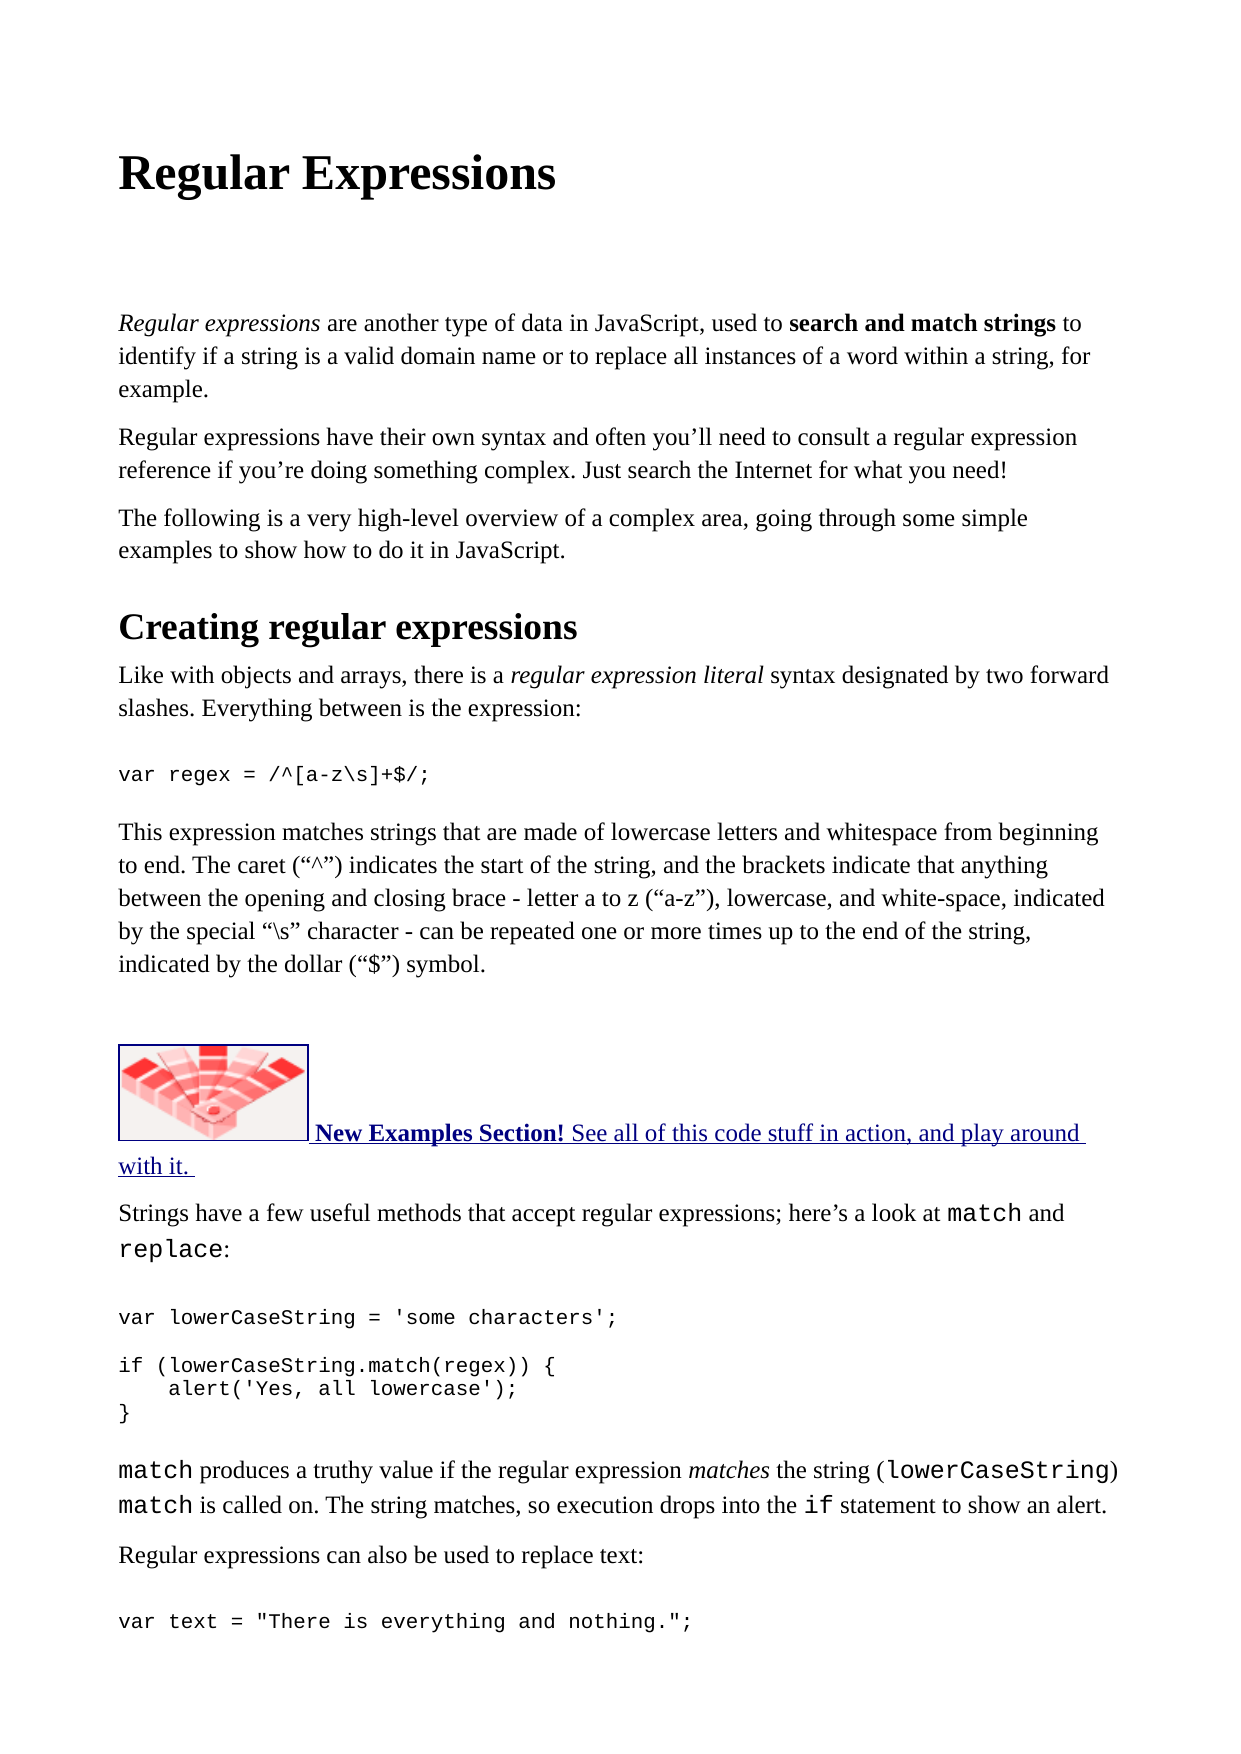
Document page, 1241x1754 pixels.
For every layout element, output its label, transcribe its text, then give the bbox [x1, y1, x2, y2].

picture [120, 1046, 307, 1140]
text var regex = /^[a-z\s]+$/; [118, 764, 1122, 788]
text This expression matches strings that are made of lowercase letters and whitespace from beginning to end. The caret (“^”) indicates the start of the string, and the brackets indicate that anything between the opening and closing brace - letter a to z (“a-z”), lowercase, and white-space, indicated by the special “\s” character - can be repeated one or more times up to the end of the string, indicated by the dollar (“$”) symbol. [118, 817, 1122, 978]
text Strings have a few useful methods that accept regular expressions; here’s a look at match and replace: [118, 1198, 1122, 1264]
text The following is a very high-level overview of a complex area, going through some simple examples to show how to do it in JavaScript. [118, 503, 1122, 564]
subtitle Regular Expressions [118, 143, 1122, 201]
subtitle Creating regular expressions [118, 604, 1122, 647]
text Regular expressions are another type of data in JavaScript, used to search and match strings to identify if a string is a valid domain name or to replace all instances of a word within a string, for example. [118, 308, 1122, 403]
text var text = "There is everything and nothing."; [118, 1611, 1122, 1635]
text var lowerCaseString = 'some characters'; [118, 1307, 1122, 1331]
text Regular expressions can also be used to replace text: [118, 1540, 1122, 1569]
text alert('Yes, all lowercase'); [118, 1378, 1122, 1402]
text if (lowerCaseString.match(regex)) { [118, 1354, 1122, 1378]
text Regular expressions have their own syntax and often you’ll need to consult a regular expression reference if you’re doing something complex. Just search the Internet for what you need! [118, 422, 1122, 484]
text } [118, 1402, 1122, 1426]
text match produces a truthy value if the regular expression matches the string (lowerCaseString) match is called on. The string matches, so execution drops into the if statement to show an alert. [118, 1455, 1122, 1521]
text New Examples Section! See all of this code stuff in action, and play around with it. [118, 1044, 1122, 1180]
text Like with objects and arrays, there is a regular expression literal syntax designated by two forward slashes. Everything between is the expression: [118, 660, 1122, 721]
